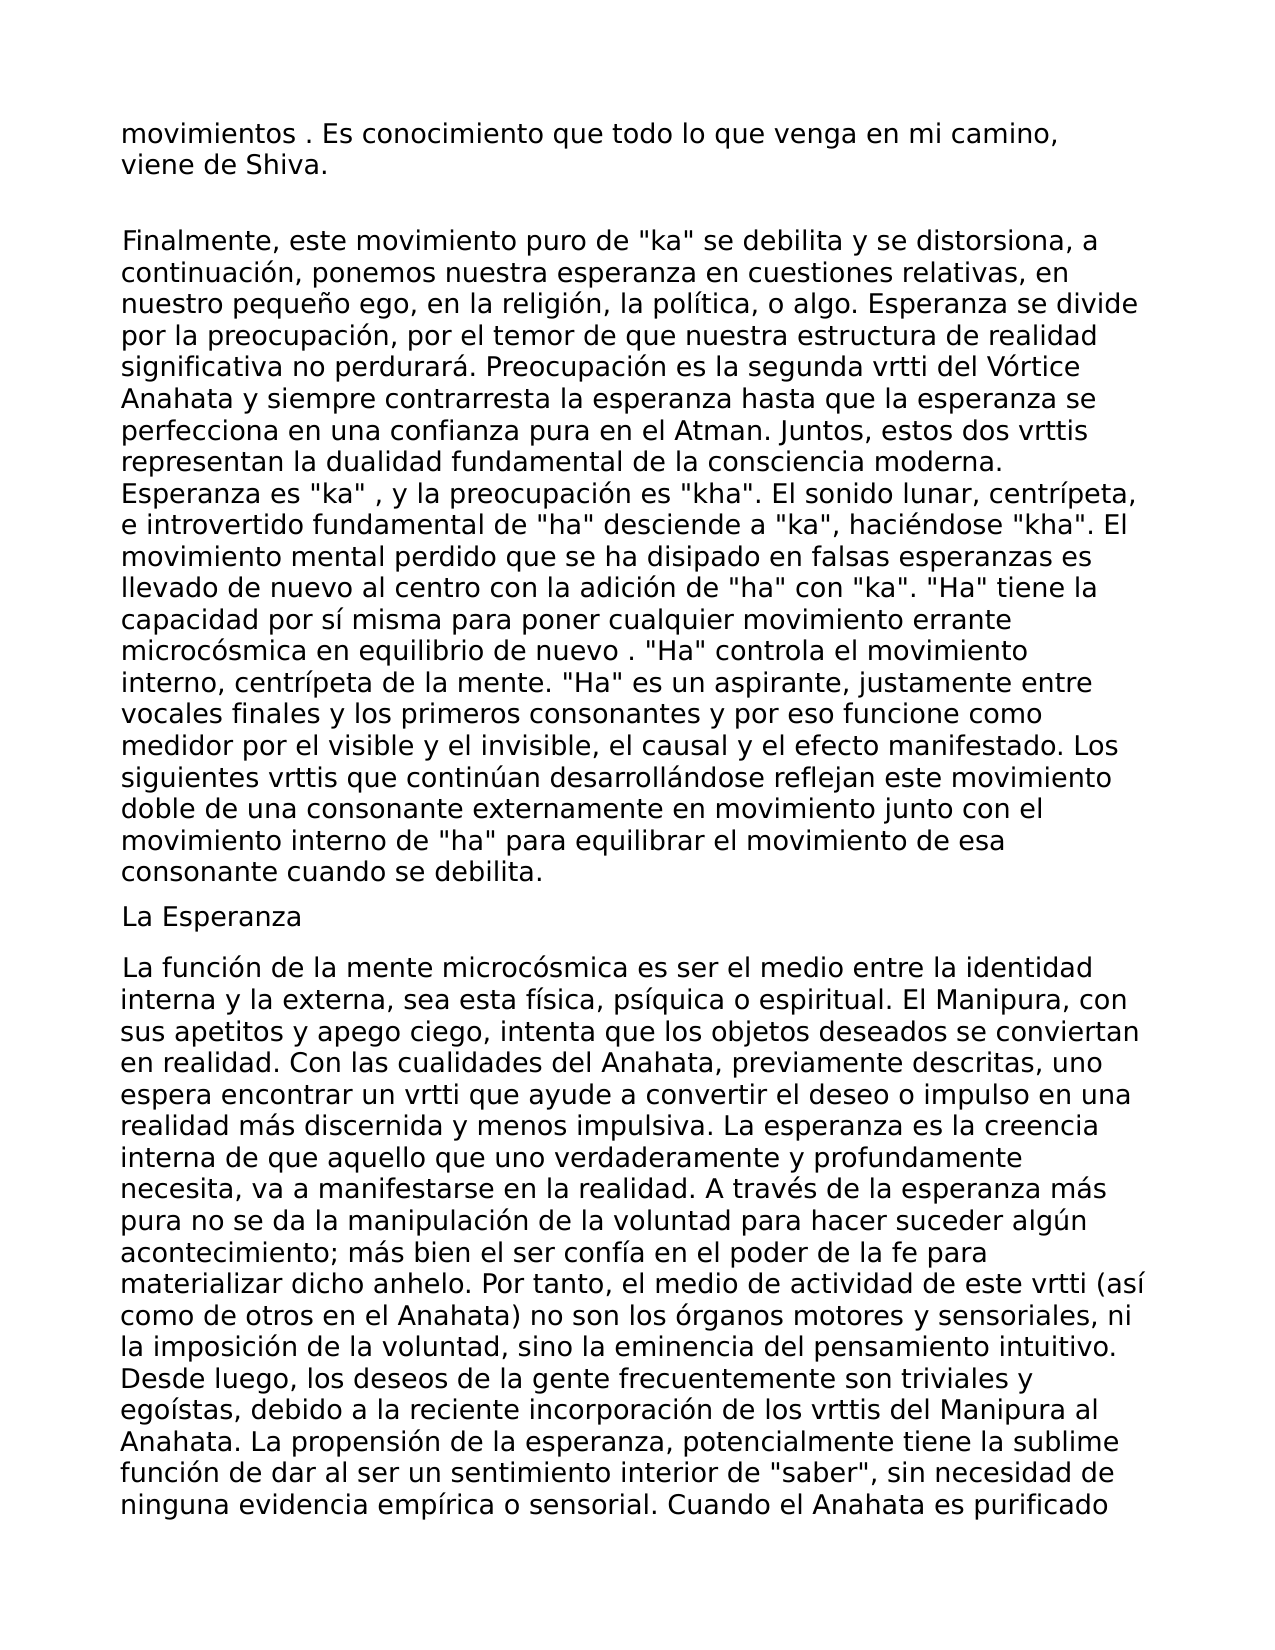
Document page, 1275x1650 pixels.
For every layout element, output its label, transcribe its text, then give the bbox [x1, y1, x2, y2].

text movimientos . Es conocimiento que todo lo que venga en mi camino, viene de Shiva. [121, 118, 1138, 181]
text Finalmente, este movimiento puro de "ka" se debilita y se distorsiona, a continuación, ponemos nuestra esperanza en cuestiones relativas, en nuestro pequeño ego, en la religión, la política, o algo. Esperanza se divide por la preocupación, por el temor de que nuestra estructura de realidad significativa no perdurará. Preocupación es la segunda vrtti del Vórtice Anahata y siempre contrarresta la esperanza hasta que la esperanza se perfecciona en una confianza pura en el Atman. Juntos, estos dos vrttis representan la dualidad fundamental de la consciencia moderna. Esperanza es "ka" , y la preocupación es "kha". El sonido lunar, centrípeta, e introvertido fundamental de "ha" desciende a "ka", haciéndose "kha". El movimiento mental perdido que se ha disipado en falsas esperanzas es llevado de nuevo al centro con la adición de "ha" con "ka". "Ha" tiene la capacidad por sí misma para poner cualquier movimiento errante microcósmica en equilibrio de nuevo . "Ha" controla el movimiento interno, centrípeta de la mente. "Ha" es un aspirante, justamente entre vocales finales y los primeros consonantes y por eso funcione como medidor por el visible y el invisible, el causal y el efecto manifestado. Los siguientes vrttis que continúan desarrollándose reflejan este movimiento doble de una consonante externamente en movimiento junto con el movimiento interno de "ha" para equilibrar el movimiento de esa consonante cuando se debilita. [121, 225, 1142, 888]
text La Esperanza [121, 902, 1156, 933]
text La función de la mente microcósmica es ser el medio entre la identidad interna y la externa, sea esta física, psíquica o espiritual. El Manipura, con sus apetitos y apego ciego, intenta que los objetos deseados se conviertan en realidad. Con las cualidades del Anahata, previamente descritas, uno espera encontrar un vrtti que ayude a convertir el deseo o impulso en una realidad más discernida y menos impulsiva. La esperanza es la creencia interna de que aquello que uno verdaderamente y profundamente necesita, va a manifestarse en la realidad. A través de la esperanza más pura no se da la manipulación de la voluntad para hacer suceder algún acontecimiento; más bien el ser confía en el poder de la fe para materializar dicho anhelo. Por tanto, el medio de actividad de este vrtti (así como de otros en el Anahata) no son los órganos motores y sensoriales, ni la imposición de la voluntad, sino la eminencia del pensamiento intuitivo. Desde luego, los deseos de la gente frecuentemente son triviales y egoístas, debido a la reciente incorporación de los vrttis del Manipura al Anahata. La propensión de la esperanza, potencialmente tiene la sublime función de dar al ser un sentimiento interior de "saber", sin necesidad de ninguna evidencia empírica o sensorial. Cuando el Anahata es purificado [120, 953, 1146, 1521]
